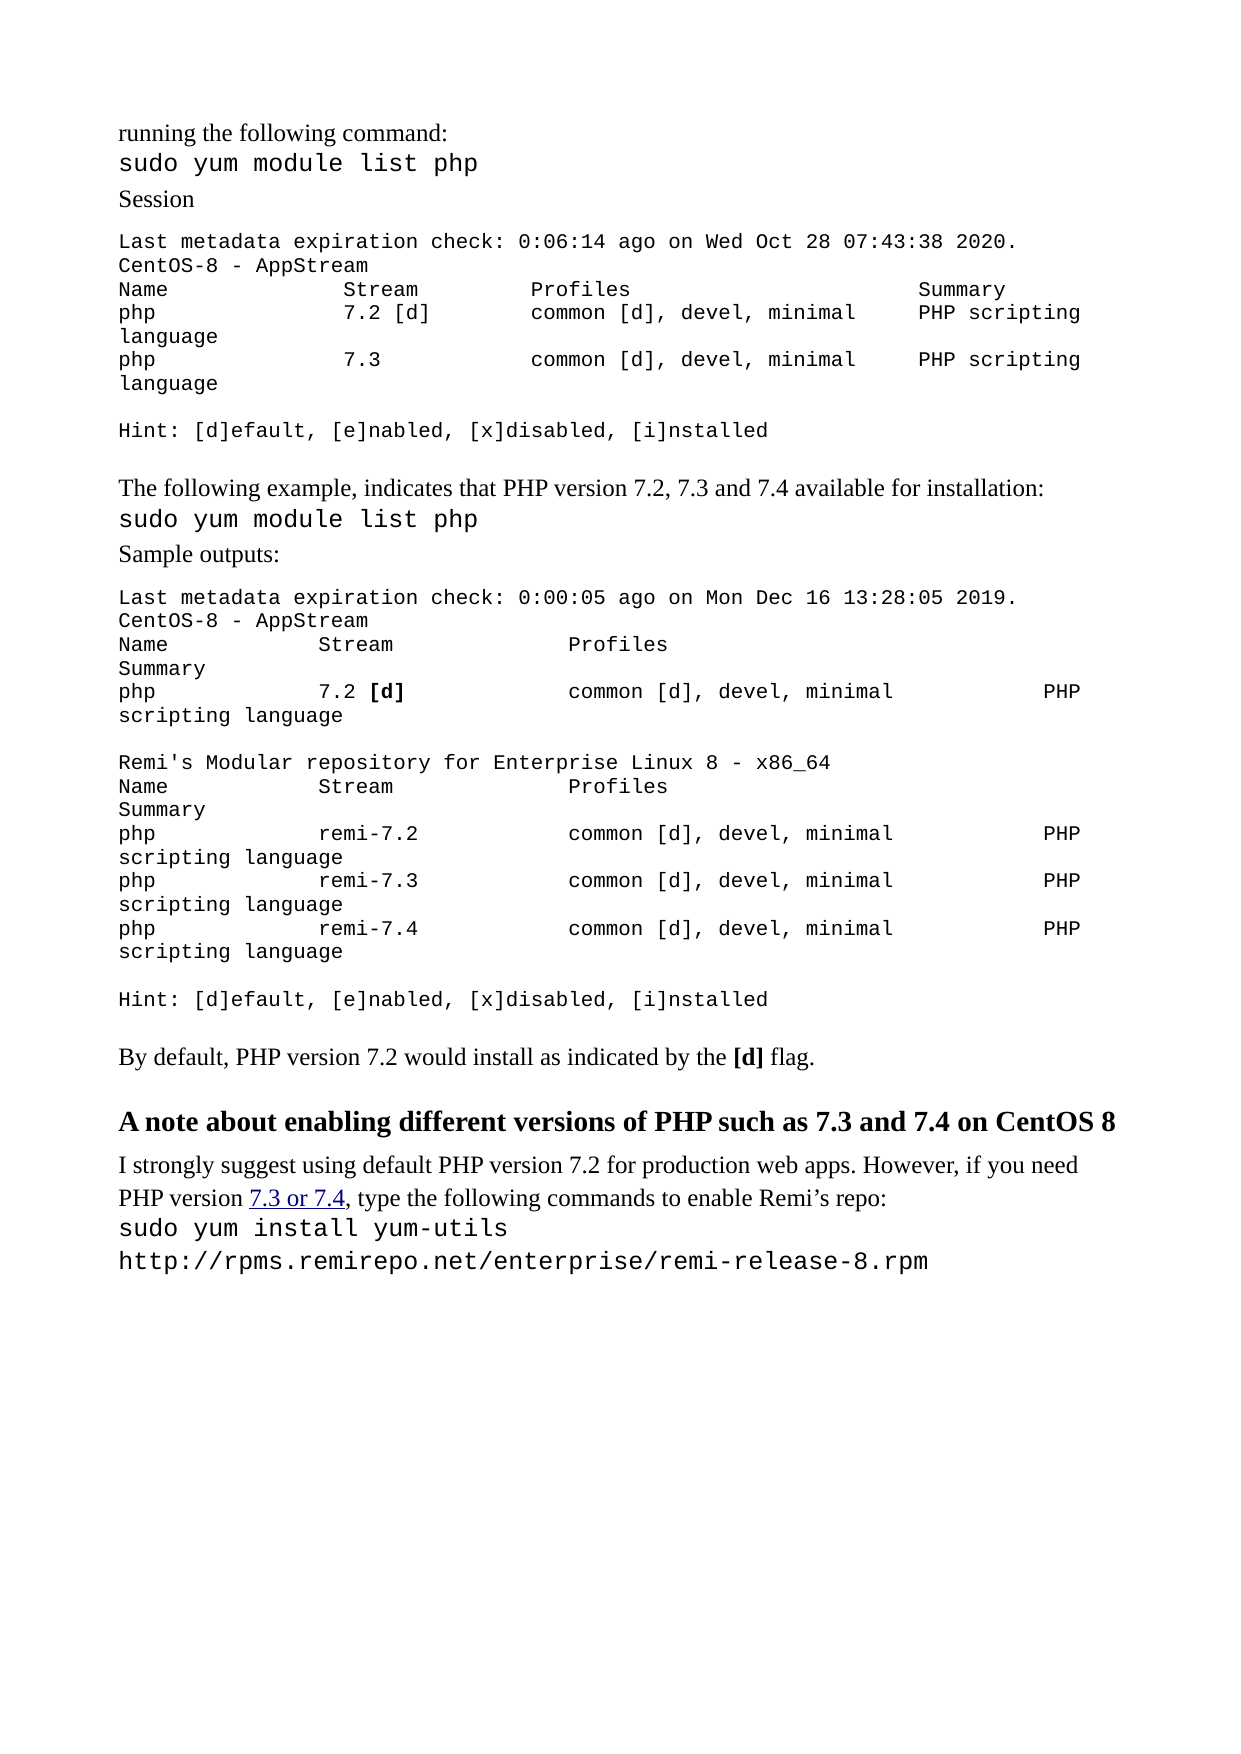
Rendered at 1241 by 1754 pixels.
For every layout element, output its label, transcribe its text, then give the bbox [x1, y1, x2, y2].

text Last metadata expiration check: 0:00:05 ago on Mon Dec 16 13:28:05 2019. [118, 587, 1122, 610]
subtitle A note about enabling different versions of PHP such as 7.3 and 7.4 on CentOS 8 [118, 1104, 1122, 1137]
text php 7.2 [d] common [d], devel, minimal PHP scripting language [118, 681, 1122, 728]
text CentOS-8 - AppStream [118, 255, 1122, 278]
text I strongly suggest using default PHP version 7.2 for production web apps. However, if you need PHP version 7.3 or 7.4, type the following commands to enable Remi’s repo: sudo yum install yum-utils http://rpms.remirepo.net/enterprise/remi-release-8.rpm [118, 1150, 1122, 1340]
text Hint: [d]efault, [e]nabled, [x]disabled, [i]nstalled [118, 989, 1122, 1012]
text running the following command: sudo yum module list php Session [118, 118, 1122, 212]
text Name Stream Profiles Summary [118, 634, 1122, 681]
text CentOS-8 - AppStream [118, 610, 1122, 634]
text php 7.2 [d] common [d], devel, minimal PHP scripting language [118, 302, 1122, 349]
text php remi-7.4 common [d], devel, minimal PHP scripting language [118, 918, 1122, 965]
text Remi's Modular repository for Enterprise Linux 8 - x86_64 [118, 752, 1122, 776]
text php remi-7.2 common [d], devel, minimal PHP scripting language [118, 823, 1122, 870]
text php 7.3 common [d], devel, minimal PHP scripting language [118, 349, 1122, 397]
text Hint: [d]efault, [e]nabled, [x]disabled, [i]nstalled [118, 420, 1122, 444]
text php remi-7.3 common [d], devel, minimal PHP scripting language [118, 870, 1122, 918]
text By default, PHP version 7.2 would install as indicated by the [d] flag. [118, 1042, 1122, 1071]
text The following example, indicates that PHP version 7.2, 7.3 and 7.4 available for installation: sudo yum module list php Sample outputs: [118, 473, 1122, 568]
text Last metadata expiration check: 0:06:14 ago on Wed Oct 28 07:43:38 2020. [118, 231, 1122, 255]
text Name Stream Profiles Summary [118, 776, 1122, 823]
text Name Stream Profiles Summary [118, 278, 1122, 302]
